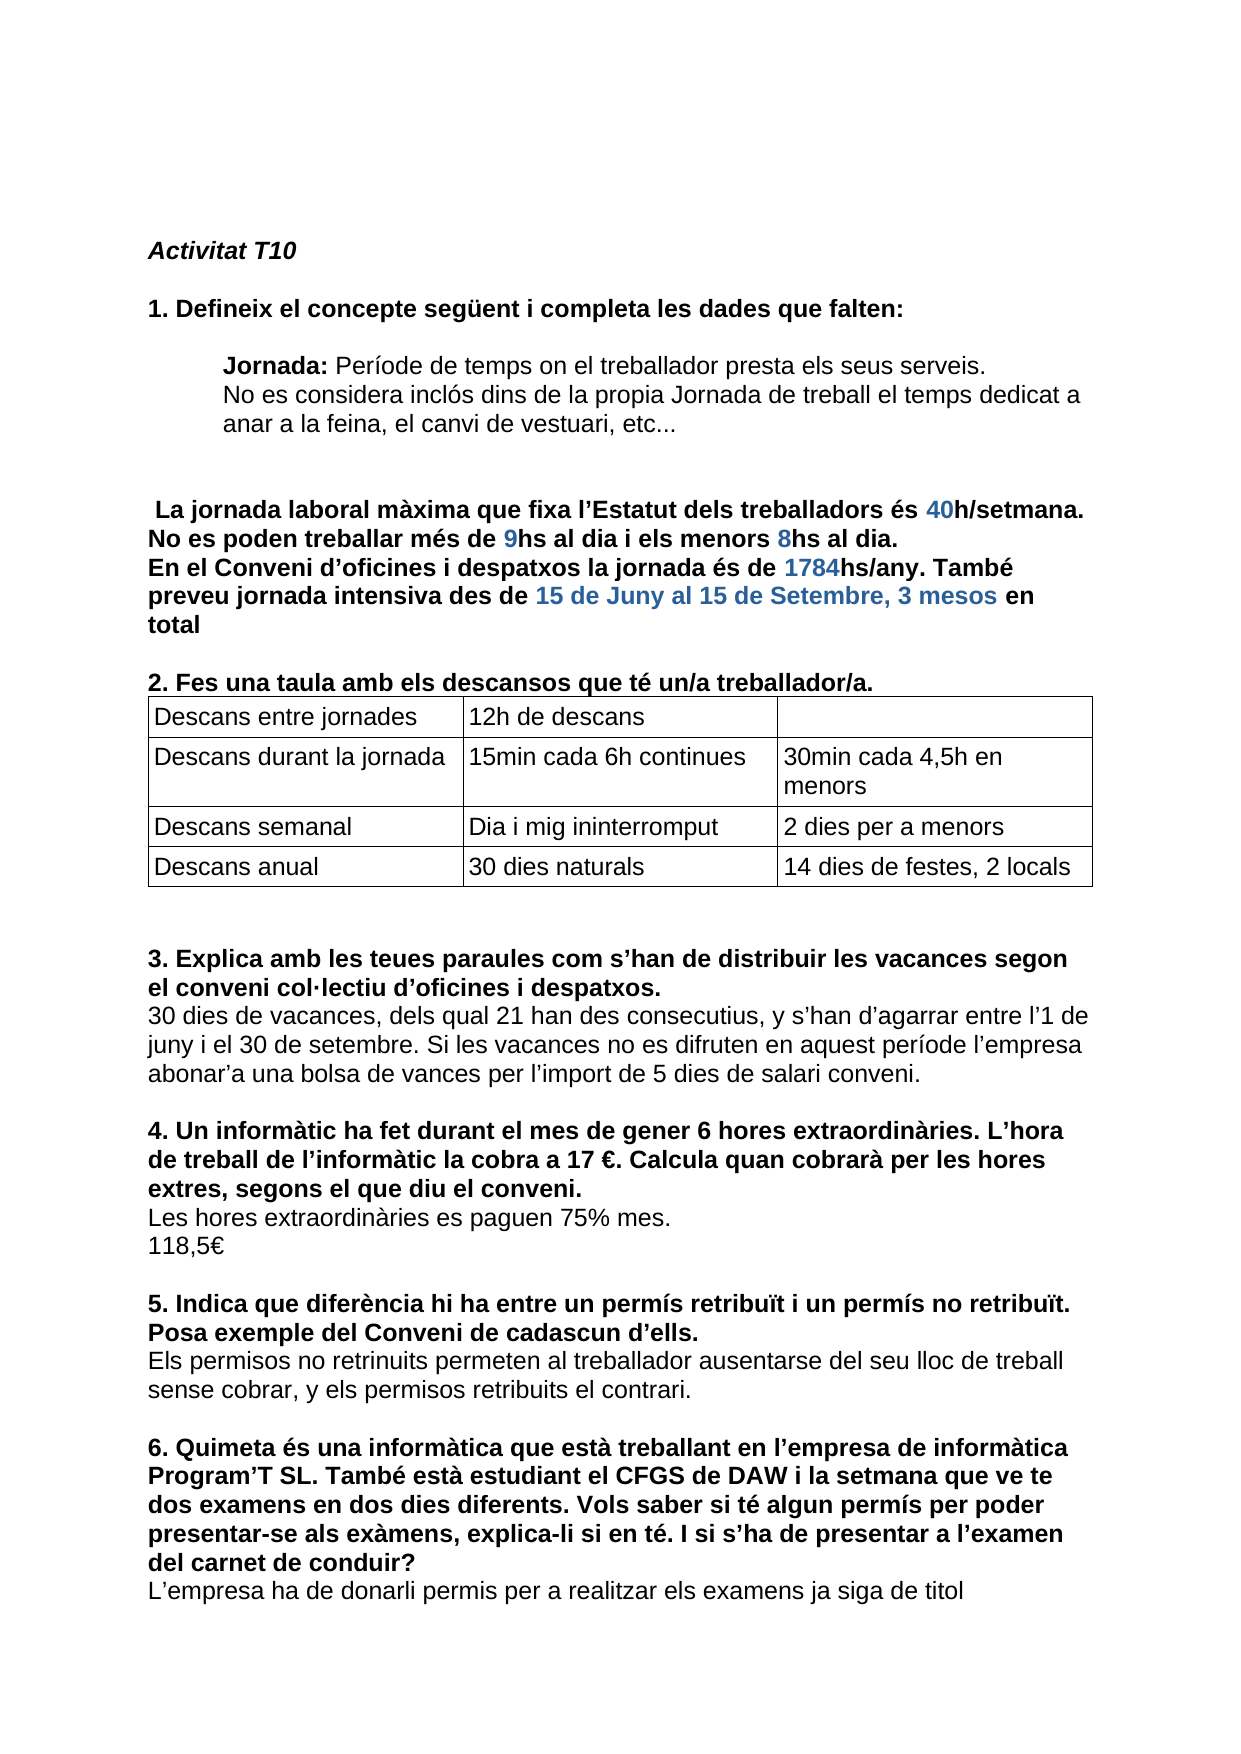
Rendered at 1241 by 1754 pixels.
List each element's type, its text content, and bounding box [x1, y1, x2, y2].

table_cell Descans anual [149, 847, 463, 886]
text Activitat T10 [148, 236, 1092, 265]
table_cell 30 dies naturals [464, 847, 777, 886]
text Jornada: Període de temps on el treballador presta els seus serveis. [223, 351, 1092, 380]
text Posa exemple del Conveni de cadascun d’ells. [148, 1318, 1092, 1346]
text 6. Quimeta és una informàtica que està treballant en l’empresa de informàtica Program’T SL. També està estudiant el CFGS de DAW i la setmana que ve te dos examens en dos dies diferents. Vols saber si té algun permís per poder presentar-se als exàmens, explica-li si en té. I si s’ha de presentar a l’examen del carnet de conduir? [148, 1433, 1092, 1576]
table_cell 14 dies de festes, 2 locals [778, 847, 1092, 886]
text Les hores extraordinàries es paguen 75% mes. [148, 1203, 1092, 1231]
text 2. Fes una taula amb els descansos que té un/a treballador/a. [148, 667, 1092, 696]
table_header [778, 697, 1092, 737]
text 30 dies de vacances, dels qual 21 han des consecutius, y s’han d’agarrar entre l’1 de juny i el 30 de setembre. Si les vacances no es difruten en aquest període l’empresa abonar’a una bolsa de vances per l’import de 5 dies de salari conveni. [148, 1001, 1092, 1088]
table_cell Descans durant la jornada [149, 738, 463, 806]
text Els permisos no retrinuits permeten al treballador ausentarse del seu lloc de treball sense cobrar, y els permisos retribuits el contrari. [148, 1346, 1092, 1404]
table_cell 2 dies per a menors [778, 807, 1092, 846]
text L’empresa ha de donarli permis per a realitzar els examens ja siga de titol [148, 1576, 1092, 1605]
text 5. Indica que diferència hi ha entre un permís retribuït i un permís no retribuït. [148, 1289, 1092, 1318]
text No es considera inclós dins de la propia Jornada de treball el temps dedicat a anar a la feina, el canvi de vestuari, etc... [223, 380, 1092, 437]
text La jornada laboral màxima que fixa l’Estatut dels treballadors és 40h/setmana. No es poden treballar més de 9hs al dia i els menors 8hs al dia. [148, 495, 1092, 552]
text 4. Un informàtic ha fet durant el mes de gener 6 hores extraordinàries. L’hora de treball de l’informàtic la cobra a 17 €. Calcula quan cobrarà per les hores extres, segons el que diu el conveni. [148, 1116, 1092, 1203]
text 118,5€ [148, 1231, 1092, 1260]
table_cell Dia i mig ininterromput [464, 807, 777, 846]
table_cell 15min cada 6h continues [464, 738, 777, 806]
text 3. Explica amb les teues paraules com s’han de distribuir les vacances segon el conveni col·lectiu d’oficines i despatxos. [148, 944, 1092, 1001]
text En el Conveni d’oficines i despatxos la jornada és de 1784hs/any. També preveu jornada intensiva des de 15 de Juny al 15 de Setembre, 3 mesos en total [148, 552, 1092, 639]
table_cell Descans semanal [149, 807, 463, 846]
table_header 12h de descans [464, 697, 777, 737]
table_cell 30min cada 4,5h en menors [778, 738, 1092, 806]
text 1. Defineix el concepte següent i completa les dades que falten: [148, 294, 1092, 322]
table_header Descans entre jornades [149, 697, 463, 737]
